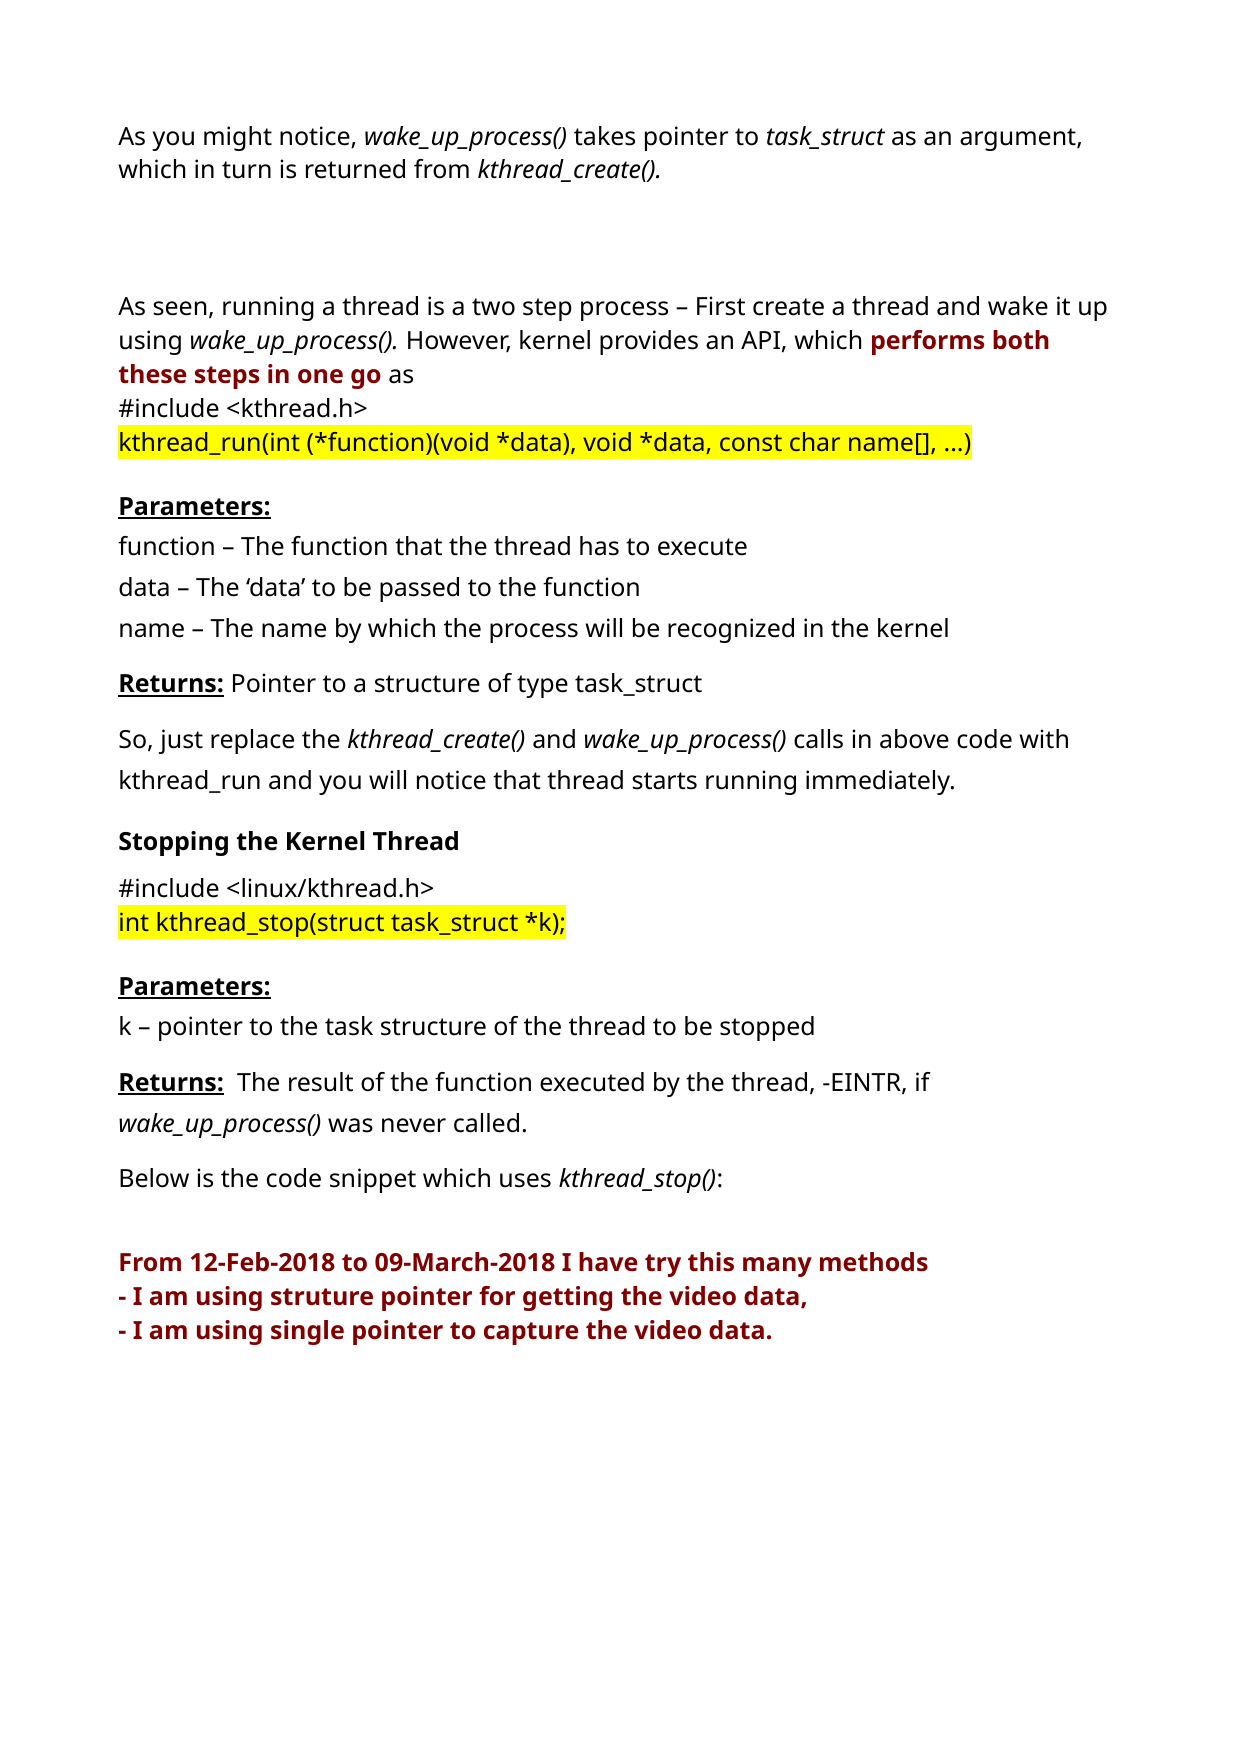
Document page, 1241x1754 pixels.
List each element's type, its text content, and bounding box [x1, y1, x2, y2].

text Returns: Pointer to a structure of type task_struct [118, 666, 1122, 700]
text As seen, running a thread is a two step process – First create a thread and wake it up using wake_up_process(). However, kernel provides an API, which performs both these steps in one go as [118, 288, 1122, 391]
text Returns: The result of the function executed by the thread, -EINTR, if wake_up_process() was never called. [118, 1064, 1122, 1139]
text As you might notice, wake_up_process() takes pointer to task_struct as an argument, which in turn is returned from kthread_create(). [118, 118, 1122, 186]
text - I am using struture pointer for getting the video data, [118, 1279, 1122, 1313]
text Below is the code snippet which uses kthread_stop(): [118, 1161, 1122, 1195]
text Parameters: function – The function that the thread has to execute data – The ‘data’ to be passed to the function name – The name by which the process will be recognized in the kernel [118, 488, 1122, 645]
text - I am using single pointer to capture the video data. [118, 1313, 1122, 1347]
text So, just replace the kthread_create() and wake_up_process() calls in above code with kthread_run and you will notice that thread starts running immediately. [118, 722, 1122, 796]
text Parameters: k – pointer to the task structure of the thread to be stopped [118, 968, 1122, 1043]
text From 12-Feb-2018 to 09-March-2018 I have try this many methods [118, 1245, 1122, 1279]
text #include <kthread.h> [118, 391, 1122, 425]
text #include <linux/kthread.h> [118, 871, 1122, 905]
text int kthread_stop(struct task_struct *k); [118, 905, 1122, 939]
text kthread_run(int (*function)(void *data), void *data, const char name[], ...) [118, 425, 1122, 459]
subtitle Stopping the Kernel Thread [118, 824, 1122, 858]
